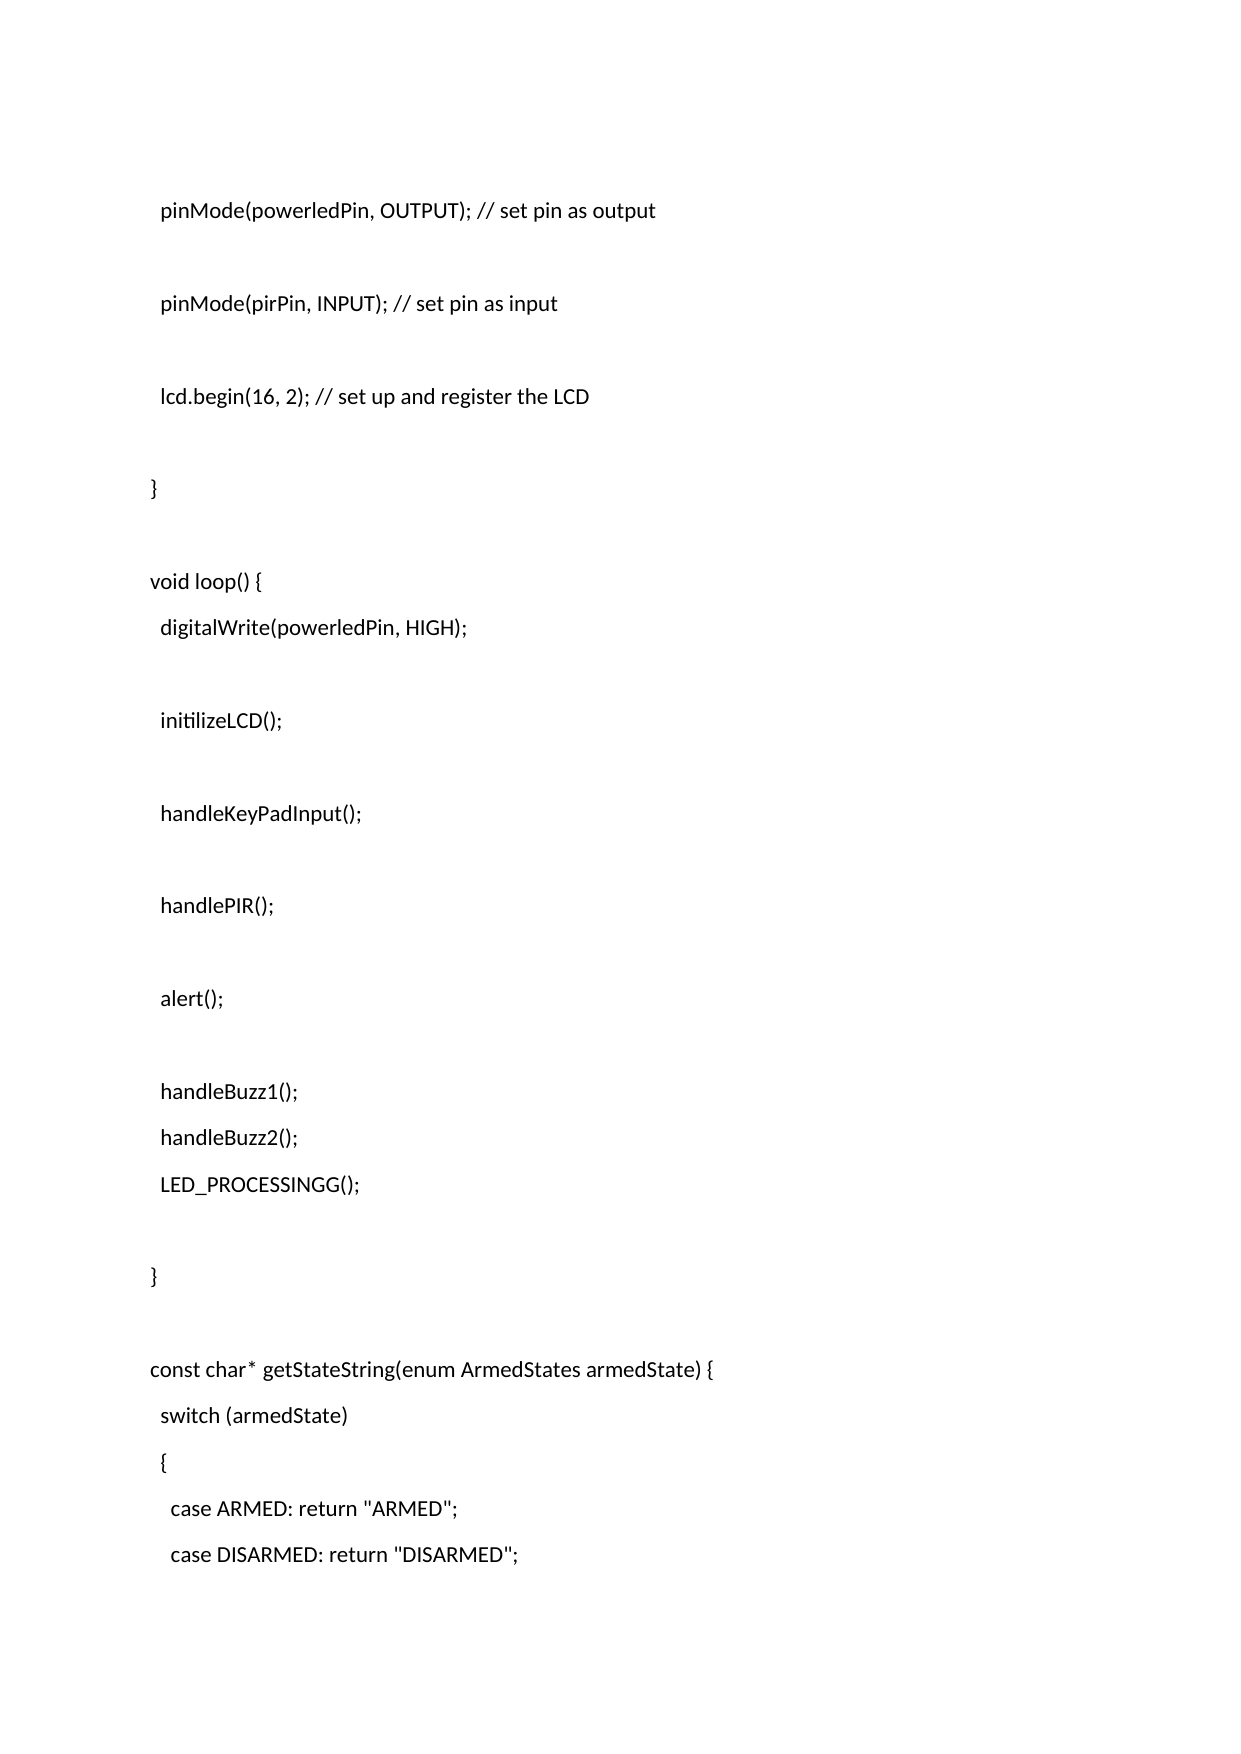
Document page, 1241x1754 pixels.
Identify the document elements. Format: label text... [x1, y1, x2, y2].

text handleBuzz1(); [150, 1077, 1090, 1105]
text const char* getStateString(enum ArmedStates armedState) { [150, 1355, 1090, 1383]
text case ARMED: return "ARMED"; [150, 1494, 1090, 1522]
text handleBuzz2(); [150, 1123, 1090, 1151]
text case DISARMED: return "DISARMED"; [150, 1541, 1090, 1569]
text initilizeLCD(); [150, 706, 1090, 734]
text handlePIR(); [150, 892, 1090, 920]
text { [150, 1448, 1090, 1476]
text lcd.begin(16, 2); // set up and register the LCD [150, 382, 1090, 410]
text } [150, 1262, 1090, 1291]
text pinMode(powerledPin, OUTPUT); // set pin as output [150, 196, 1090, 224]
text alert(); [150, 984, 1090, 1012]
text } [150, 474, 1090, 502]
text digitalWrite(powerledPin, HIGH); [150, 613, 1090, 642]
text handleKeyPadInput(); [150, 799, 1090, 827]
text LED_PROCESSINGG(); [150, 1170, 1090, 1198]
text pinMode(pirPin, INPUT); // set pin as input [150, 289, 1090, 317]
text void loop() { [150, 567, 1090, 595]
text switch (armedState) [150, 1402, 1090, 1429]
